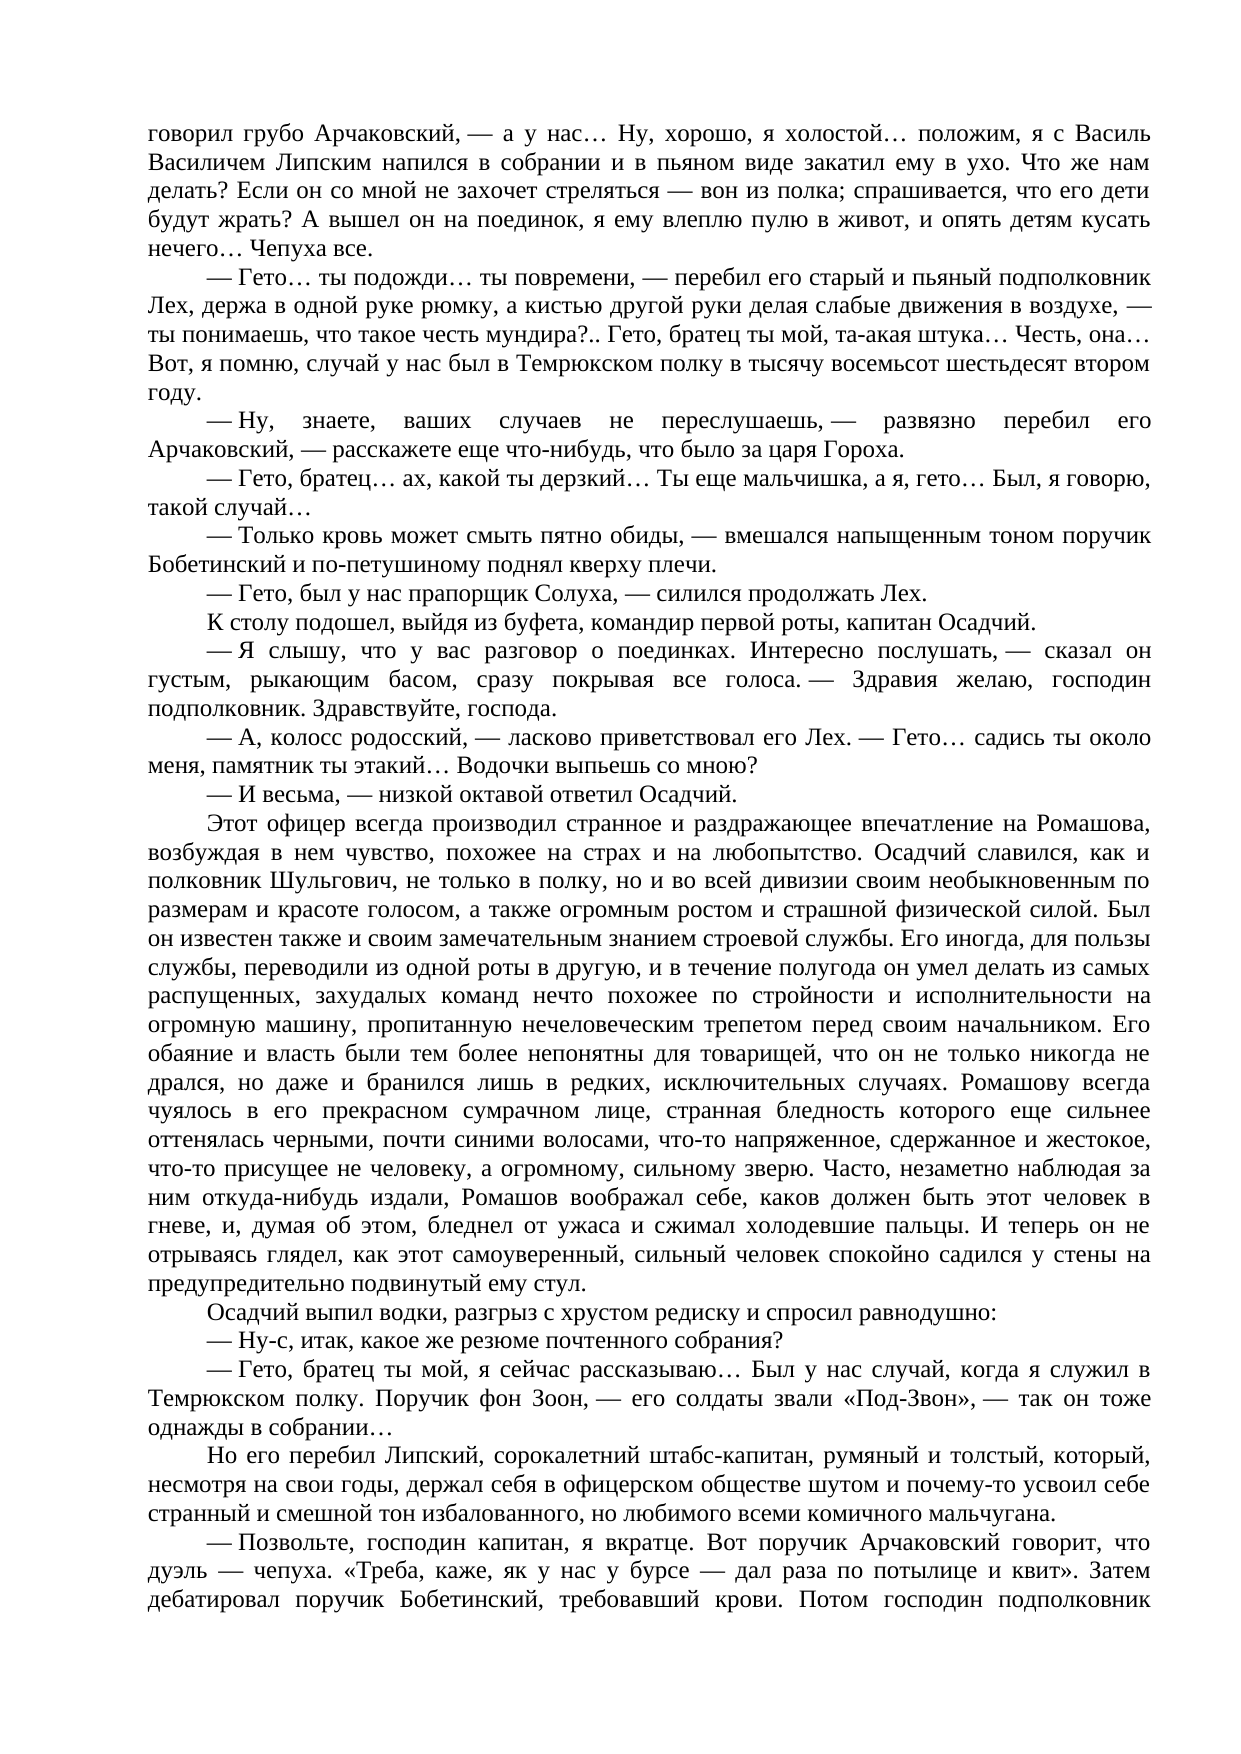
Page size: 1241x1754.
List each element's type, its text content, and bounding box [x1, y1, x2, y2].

text — Ну-с, итак, какое же резюме почтенного собрания? [148, 1326, 1152, 1354]
text — Только кровь может смыть пятно обиды, — вмешался напыщенным тоном поручик Бобетинский и по-петушиному поднял кверху плечи. [148, 521, 1152, 578]
text говорил грубо Арчаковский, — а у нас… Ну, хорошо, я холостой… положим, я с Василь Василичем Липским напился в собрании и в пьяном виде закатил ему в ухо. Что же нам делать? Если он со мной не захочет стреляться — вон из полка; спрашивается, что его дети будут жрать? А вышел он на поединок, я ему влеплю пулю в живот, и опять детям кусать нечего… Чепуха все. [148, 118, 1152, 262]
text К столу подошел, выйдя из буфета, командир первой роты, капитан Осадчий. [148, 607, 1152, 636]
text — Я слышу, что у вас разговор о поединках. Интересно послушать, — сказал он густым, рыкающим басом, сразу покрывая все голоса. — Здравия желаю, господин подполковник. Здравствуйте, господа. [148, 636, 1152, 722]
text — Гето, был у нас прапорщик Солуха, — силился продолжать Лех. [148, 578, 1152, 607]
text — А, колосс родосский, — ласково приветствовал его Лех. — Гето… садись ты около меня, памятник ты этакий… Водочки выпьешь со мною? [148, 722, 1152, 779]
text — Гето, братец… ах, какой ты дерзкий… Ты еще мальчишка, а я, гето… Был, я говорю, такой случай… [148, 463, 1152, 521]
text — Гето, братец ты мой, я сейчас рассказываю… Был у нас случай, когда я служил в Темрюкском полку. Поручик фон Зоон, — его солдаты звали «Под-Звон», — так он тоже однажды в собрании… [148, 1354, 1152, 1441]
text Осадчий выпил водки, разгрыз с хрустом редиску и спросил равнодушно: [148, 1297, 1152, 1326]
text Этот офицер всегда производил странное и раздражающее впечатление на Ромашова, возбуждая в нем чувство, похожее на страх и на любопытство. Осадчий славился, как и полковник Шульгович, не только в полку, но и во всей дивизии своим необыкновенным по размерам и красоте голосом, а также огромным ростом и страшной физической силой. Был он известен также и своим замечательным знанием строевой службы. Его иногда, для пользы службы, переводили из одной роты в другую, и в течение полугода он умел делать из самых распущенных, захудалых команд нечто похожее по стройности и исполнительности на огромную машину, пропитанную нечеловеческим трепетом перед своим начальником. Его обаяние и власть были тем более непонятны для товарищей, что он не только никогда не дрался, но даже и бранился лишь в редких, исключительных случаях. Ромашову всегда чуялось в его прекрасном сумрачном лице, странная бледность которого еще сильнее оттенялась черными, почти синими волосами, что-то напряженное, сдержанное и жестокое, что-то присущее не человеку, а огромному, сильному зверю. Часто, незаметно наблюдая за ним откуда-нибудь издали, Ромашов воображал себе, каков должен быть этот человек в гневе, и, думая об этом, бледнел от ужаса и сжимал холодевшие пальцы. И теперь он не отрываясь глядел, как этот самоуверенный, сильный человек спокойно садился у стены на предупредительно подвинутый ему стул. [148, 808, 1152, 1297]
text — Позвольте, господин капитан, я вкратце. Вот поручик Арчаковский говорит, что дуэль — чепуха. «Треба, каже, як у нас у бурсе — дал раза по потылице и квит». Затем дебатировал поручик Бобетинский, требовавший крови. Потом господин подполковник [148, 1527, 1152, 1613]
text — Гето… ты подожди… ты повремени, — перебил его старый и пьяный подполковник Лех, держа в одной руке рюмку, а кистью другой руки делая слабые движения в воздухе, — ты понимаешь, что такое честь мундира?.. Гето, братец ты мой, та-акая штука… Честь, она… Вот, я помню, случай у нас был в Темрюкском полку в тысячу восемьсот шестьдесят втором году. [148, 262, 1152, 406]
text — Ну, знаете, ваших случаев не переслушаешь, — развязно перебил его Арчаковский, — расскажете еще что-нибудь, что было за царя Гороха. [148, 406, 1152, 463]
text Но его перебил Липский, сорокалетний штабс-капитан, румяный и толстый, который, несмотря на свои годы, держал себя в офицерском обществе шутом и почему-то усвоил себе странный и смешной тон избалованного, но любимого всеми комичного мальчугана. [148, 1441, 1152, 1527]
text — И весьма, — низкой октавой ответил Осадчий. [148, 779, 1152, 808]
